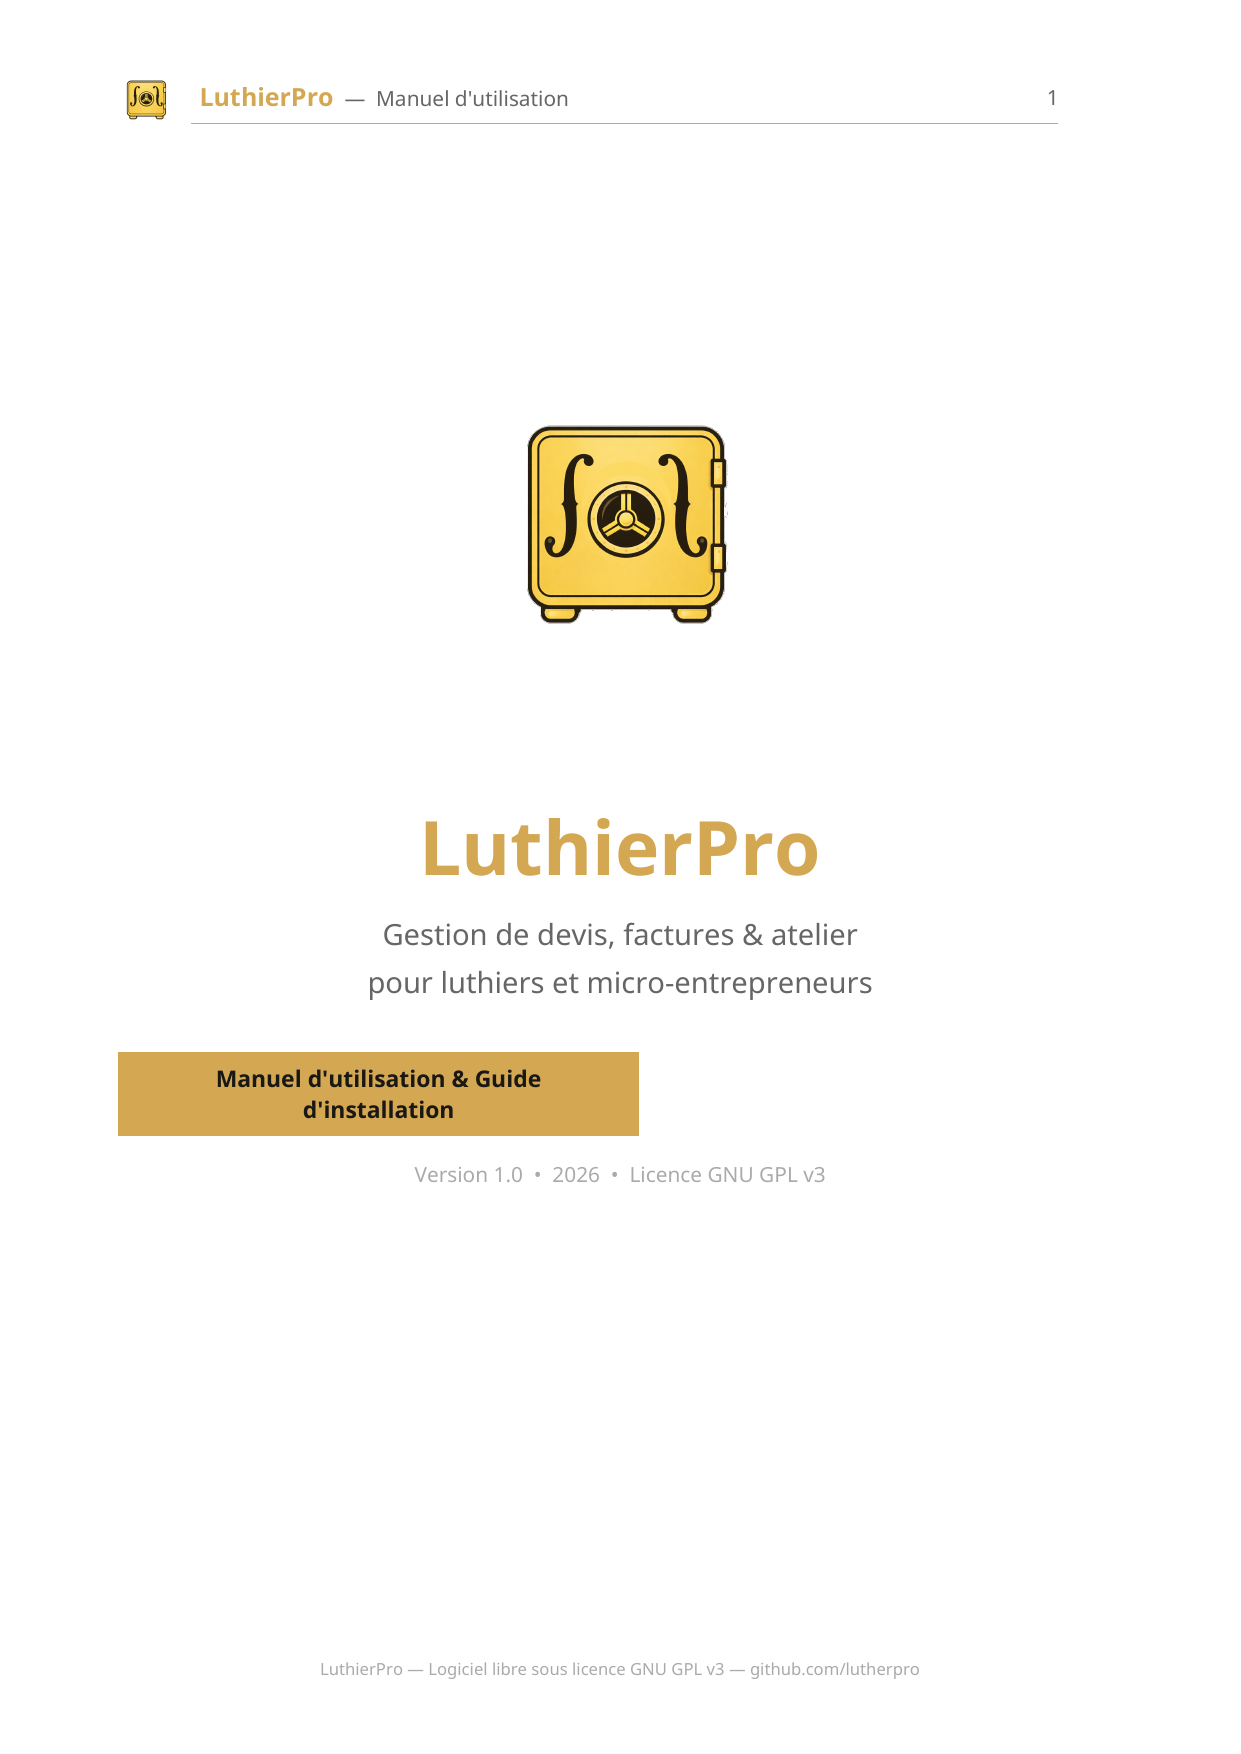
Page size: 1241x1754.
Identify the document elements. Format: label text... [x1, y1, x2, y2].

picture [524, 423, 729, 627]
text pour luthiers et micro-entrepreneurs [118, 962, 1122, 1002]
table_header Manuel d'utilisation & Guide d'installation [118, 1052, 639, 1136]
picture [126, 80, 167, 120]
text Gestion de devis, factures & atelier [118, 914, 1122, 954]
text Version 1.0 • 2026 • Licence GNU GPL v3 [118, 1161, 1122, 1189]
text LuthierPro [118, 796, 1122, 898]
